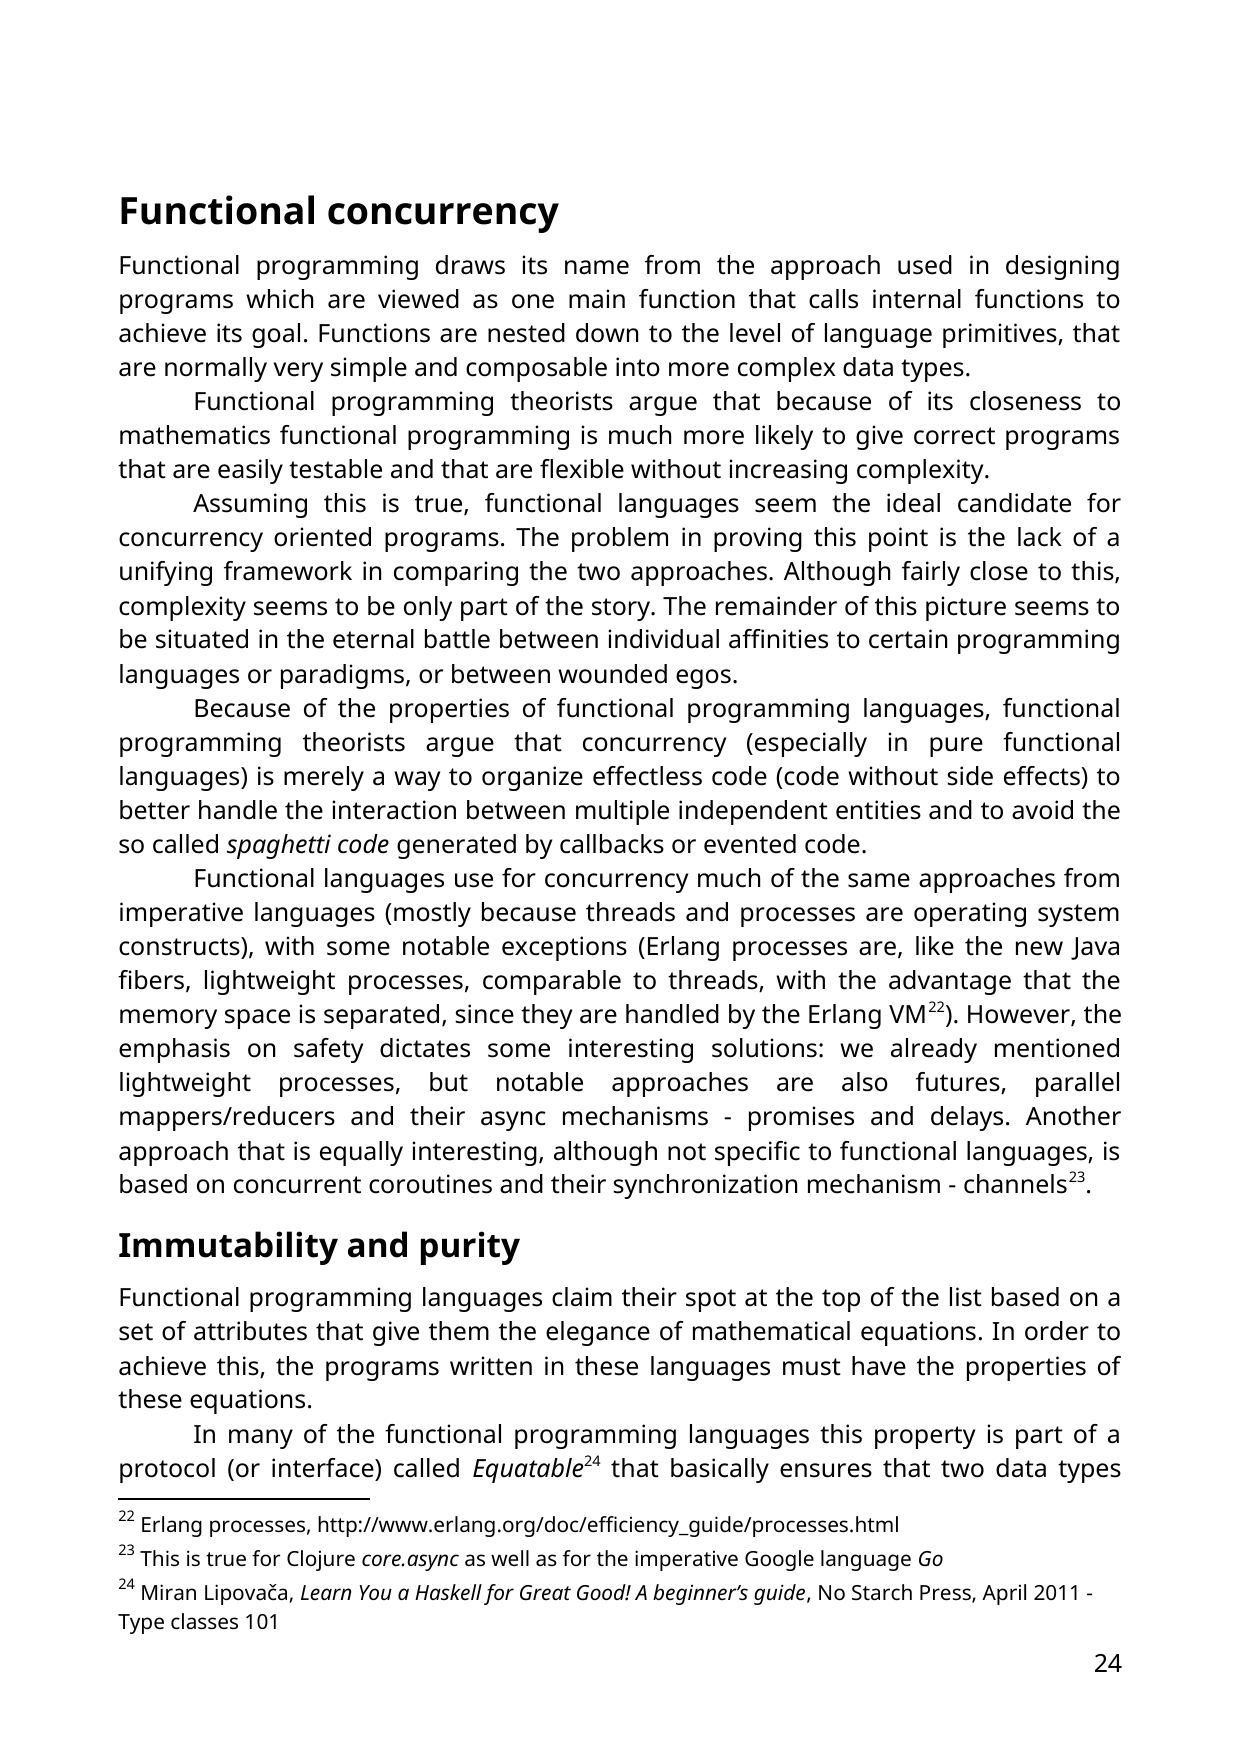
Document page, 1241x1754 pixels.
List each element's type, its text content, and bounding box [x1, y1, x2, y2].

text Because of the properties of functional programming languages, functional programming theorists argue that concurrency (especially in pure functional languages) is merely a way to organize effectless code (code without side effects) to better handle the interaction between multiple independent entities and to avoid the so called spaghetti code generated by callbacks or evented code. [118, 690, 1122, 861]
text Assuming this is true, functional languages seem the ideal candidate for concurrency oriented programs. The problem in proving this point is the lack of a unifying framework in comparing the two approaches. Although fairly close to this, complexity seems to be only part of the story. The remainder of this picture seems to be situated in the eternal battle between individual affinities to certain programming languages or paradigms, or between wounded egos. [118, 486, 1122, 690]
subtitle Functional concurrency [118, 184, 1122, 235]
text Functional programming draws its name from the approach used in designing programs which are viewed as one main function that calls internal functions to achieve its goal. Functions are nested down to the level of language primitives, that are normally very simple and composable into more complex data types. [118, 247, 1122, 384]
text In many of the functional programming languages this property is part of a protocol (or interface) called Equatable that basically ensures that two data types [118, 1416, 1122, 1484]
text Functional programming languages claim their spot at the top of the list based on a set of attributes that give them the elegance of mathematical equations. In order to achieve this, the programs written in these languages must have the properties of these equations. [118, 1280, 1122, 1416]
subtitle Immutability and purity [118, 1222, 1122, 1267]
text Miran Lipovača, Learn You a Haskell for Great Good! A beginner’s guide, No Starch Press, April 2011 - Type classes 101 [118, 1573, 1122, 1636]
text Functional languages use for concurrency much of the same approaches from imperative languages (mostly because threads and processes are operating system constructs), with some notable exceptions (Erlang processes are, like the new Java fibers, lightweight processes, comparable to threads, with the advantage that the memory space is separated, since they are handled by the Erlang VM). However, the emphasis on safety dictates some interesting solutions: we already mentioned lightweight processes, but notable approaches are also futures, parallel mappers/reducers and their async mechanisms - promises and delays. Another approach that is equally interesting, although not specific to functional languages, is based on concurrent coroutines and their synchronization mechanism - channels. [118, 861, 1122, 1201]
text This is true for Clojure core.async as well as for the imperative Google language Go [118, 1539, 1122, 1573]
text Functional programming theorists argue that because of its closeness to mathematics functional programming is much more likely to give correct programs that are easily testable and that are flexible without increasing complexity. [118, 384, 1122, 486]
text Erlang processes, http://www.erlang.org/doc/efficiency_guide/processes.html [118, 1505, 1122, 1539]
